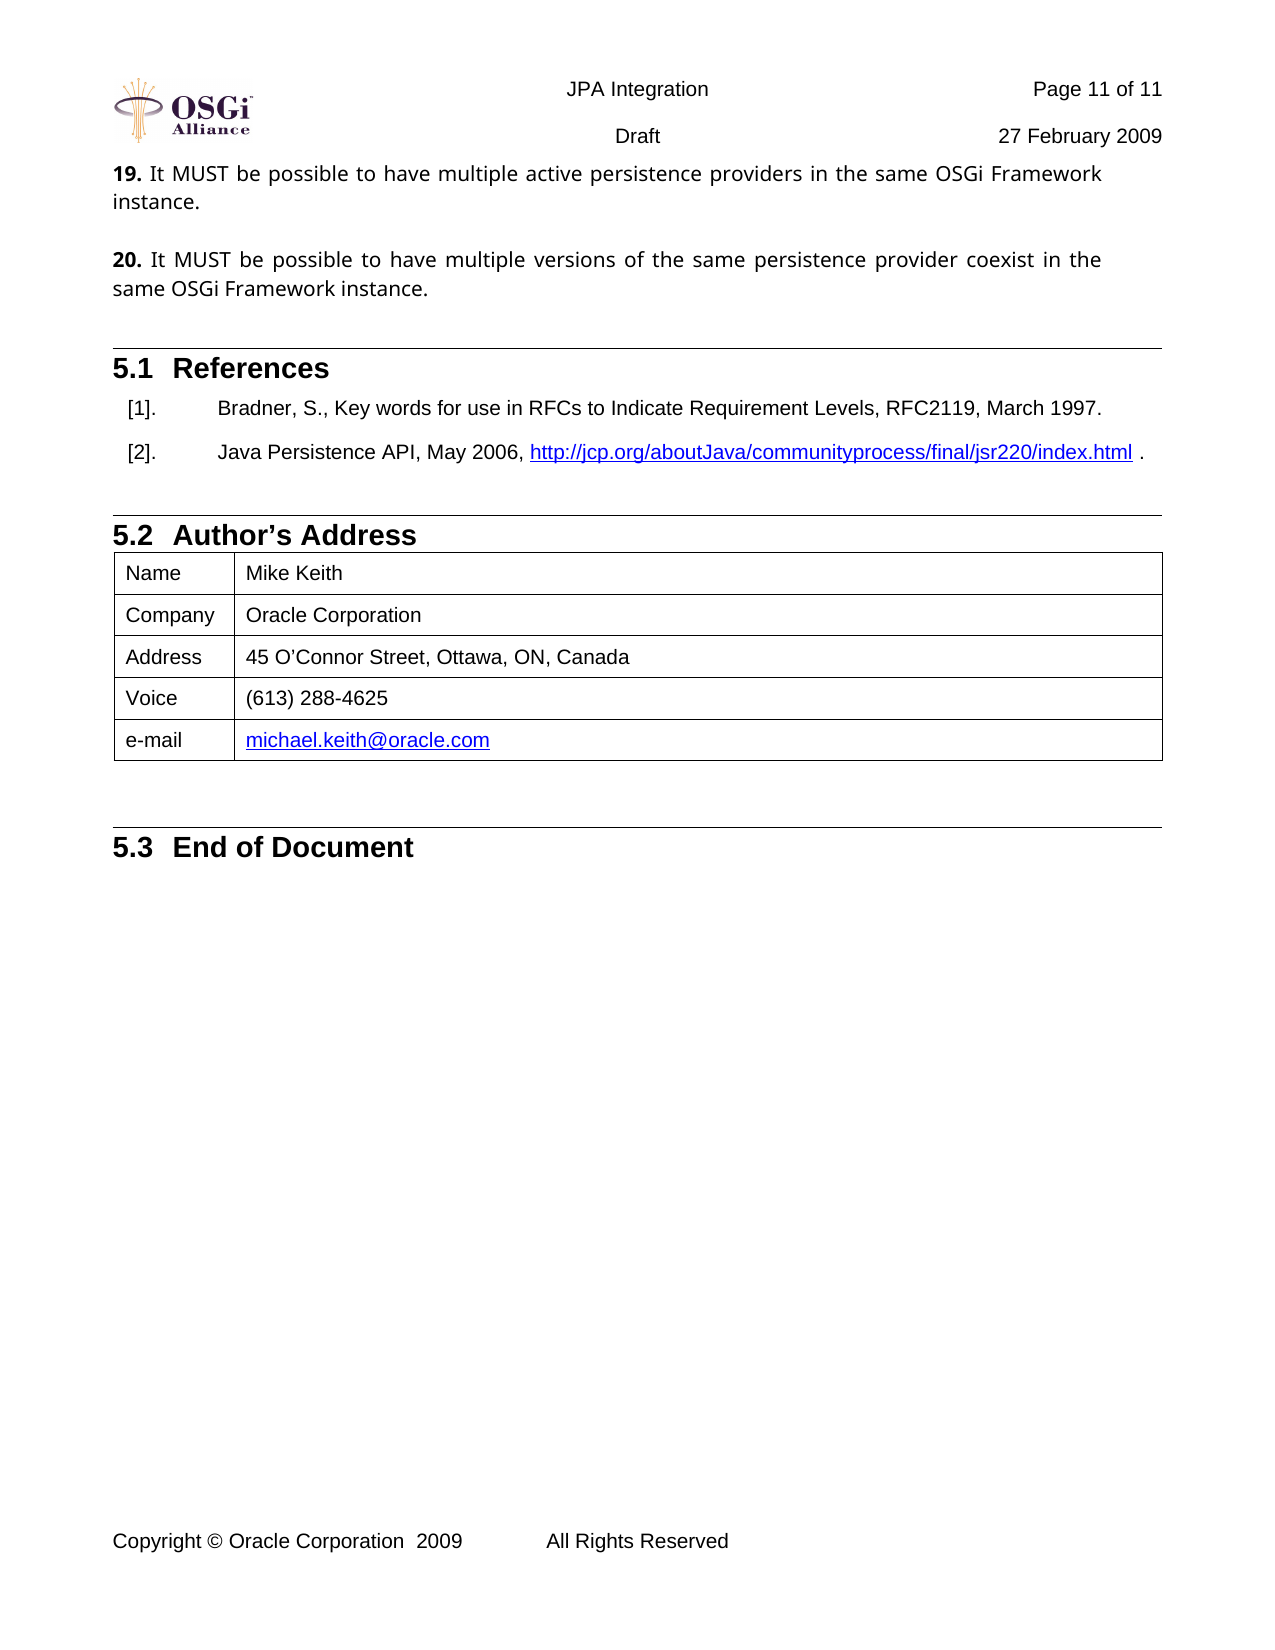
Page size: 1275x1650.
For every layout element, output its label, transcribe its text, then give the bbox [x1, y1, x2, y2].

table_cell Company [115, 595, 234, 635]
picture [114, 78, 254, 143]
subtitle End of Document [112, 828, 1162, 863]
subtitle References [112, 349, 1162, 385]
table_cell Voice [115, 678, 234, 718]
table_header Name [115, 553, 234, 593]
list Bradner, S., Key words for use in RFCs to Indicate Requirement Levels, RFC2119, March 1997. [127, 395, 1162, 419]
table_cell e-mail [115, 720, 234, 760]
list Java Persistence API, May 2006, http://jcp.org/aboutJava/communityprocess/final/jsr220/index.html . [127, 440, 1162, 464]
table_header Mike Keith [235, 553, 1162, 593]
table_cell Oracle Corporation [235, 595, 1162, 635]
table_cell 45 O’Connor Street, Ottawa, ON, Canada [235, 636, 1162, 677]
table_cell michael.keith@oracle.com [235, 720, 1162, 760]
text 20. It MUST be possible to have multiple versions of the same persistence provider coexist in the same OSGi Framework instance. [112, 245, 1103, 302]
table_cell (613) 288-4625 [235, 678, 1162, 718]
text 19. It MUST be possible to have multiple active persistence providers in the same OSGi Framework instance. [112, 159, 1103, 216]
table_cell Address [115, 636, 234, 677]
subtitle Author’s Address [112, 516, 1162, 552]
